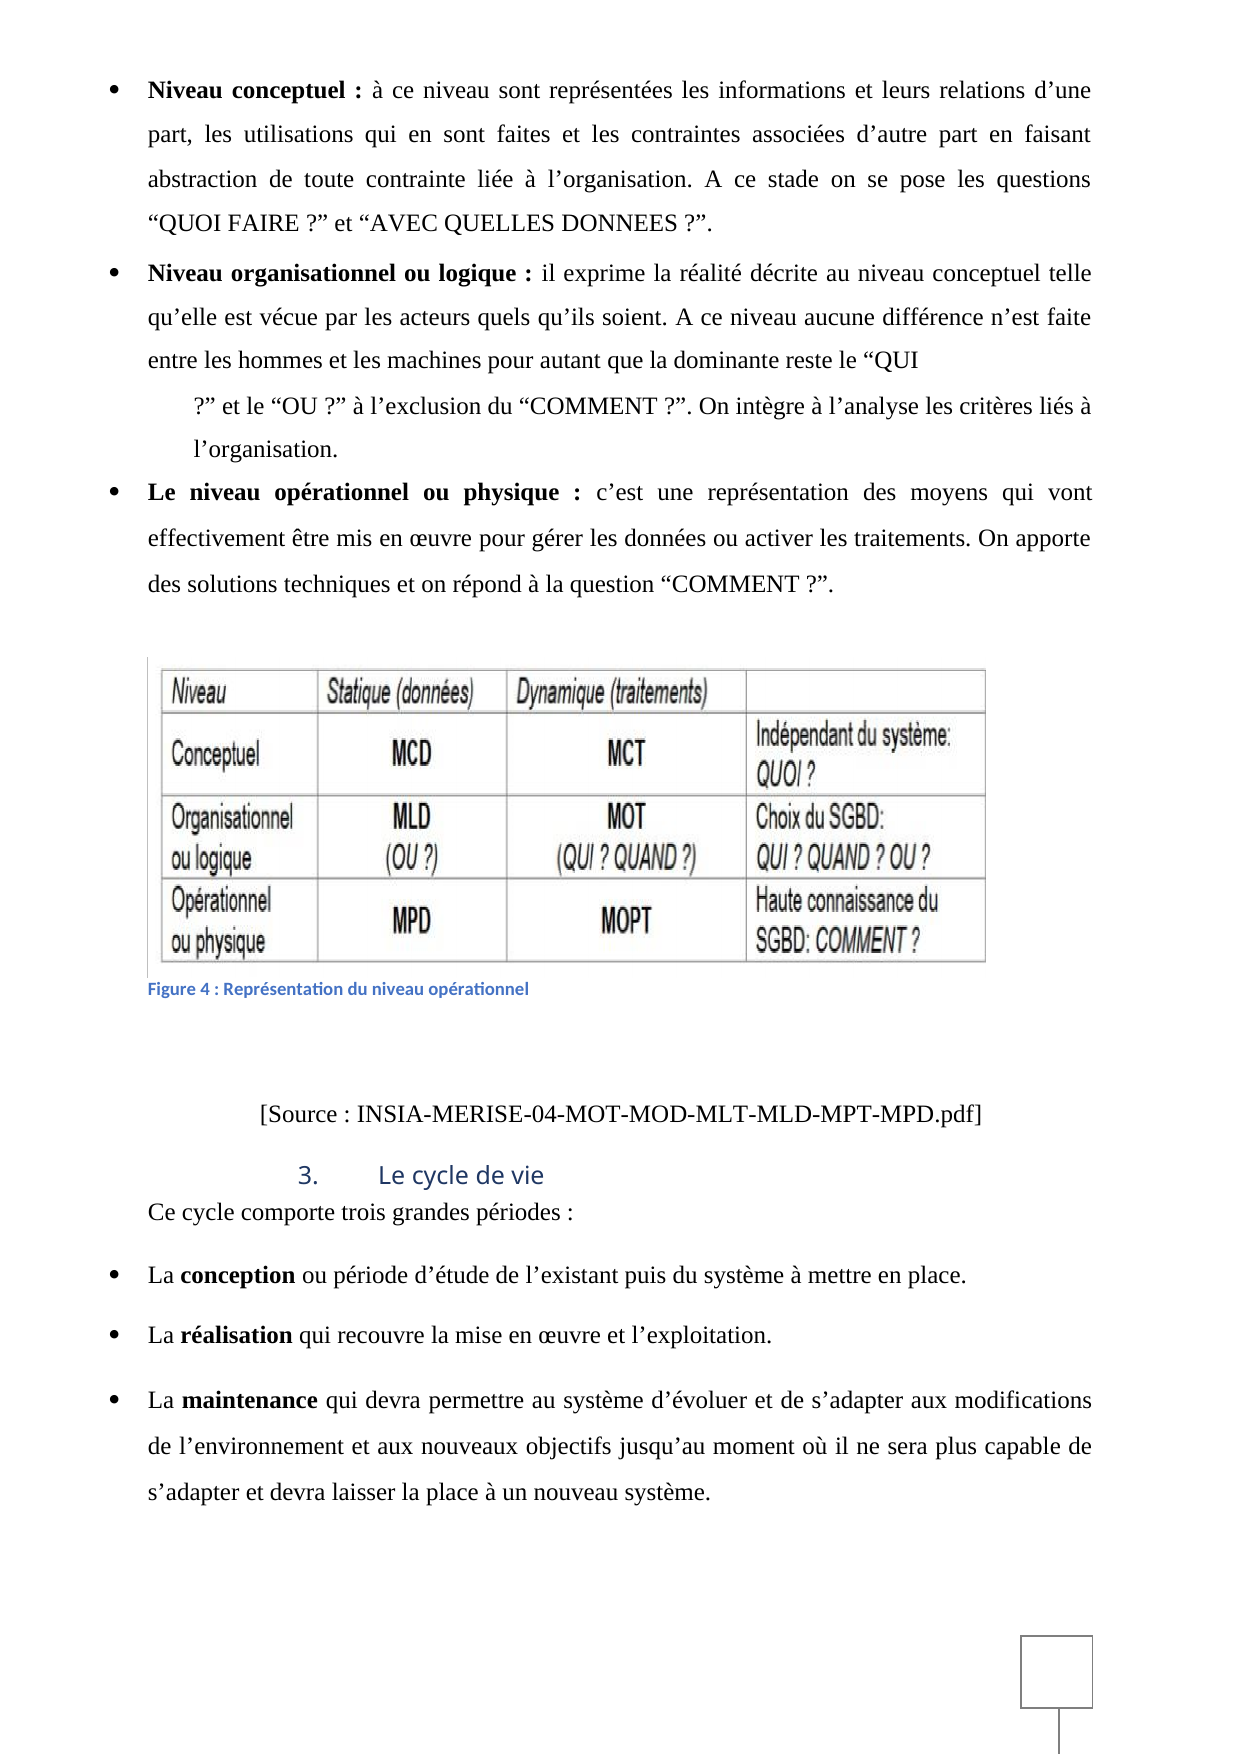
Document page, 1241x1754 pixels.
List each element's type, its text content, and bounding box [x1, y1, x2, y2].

text Ce cycle comporte trois grandes périodes : [148, 1197, 1092, 1225]
list La maintenance qui devra permettre au système d’évoluer et de s’adapter aux modifications de l’environnement et aux nouveaux objectifs jusqu’au moment où il ne sera plus capable de s’adapter et devra laisser la place à un nouveau système. [110, 1385, 1093, 1505]
list Le niveau opérationnel ou physique : c’est une représentation des moyens qui vont effectivement être mis en œuvre pour gérer les données ou activer les traitements. On apporte des solutions techniques et on répond à la question “COMMENT ?”. [110, 477, 1093, 598]
text [Source : INSIA-MERISE-04-MOT-MOD-MLT-MLD-MPT-MPD.pdf] [259, 1099, 1092, 1128]
subtitle Le cycle de vie [298, 1157, 1093, 1191]
text ?” et le “OU ?” à l’exclusion du “COMMENT ?”. On intègre à l’analyse les critères liés à l’organisation. [193, 391, 1092, 463]
list Niveau conceptuel : à ce niveau sont représentées les informations et leurs relations d’une part, les utilisations qui en sont faites et les contraintes associées d’autre part en faisant abstraction de toute contrainte liée à l’organisation. A ce stade on se pose les questions “QUOI FAIRE ?” et “AVEC QUELLES DONNEES ?”. [110, 75, 1093, 237]
list Niveau organisationnel ou logique : il exprime la réalité décrite au niveau conceptuel telle qu’elle est vécue par les acteurs quels qu’ils soient. A ce niveau aucune différence n’est faite entre les hommes et les machines pour autant que la dominante reste le “QUI [110, 258, 1093, 373]
list La réalisation qui recouvre la mise en œuvre et l’exploitation. [110, 1320, 1093, 1349]
list La conception ou période d’étude de l’existant puis du système à mettre en place. [110, 1260, 1093, 1289]
text Figure 4 : Représentation du niveau opérationnel [148, 977, 1093, 1000]
